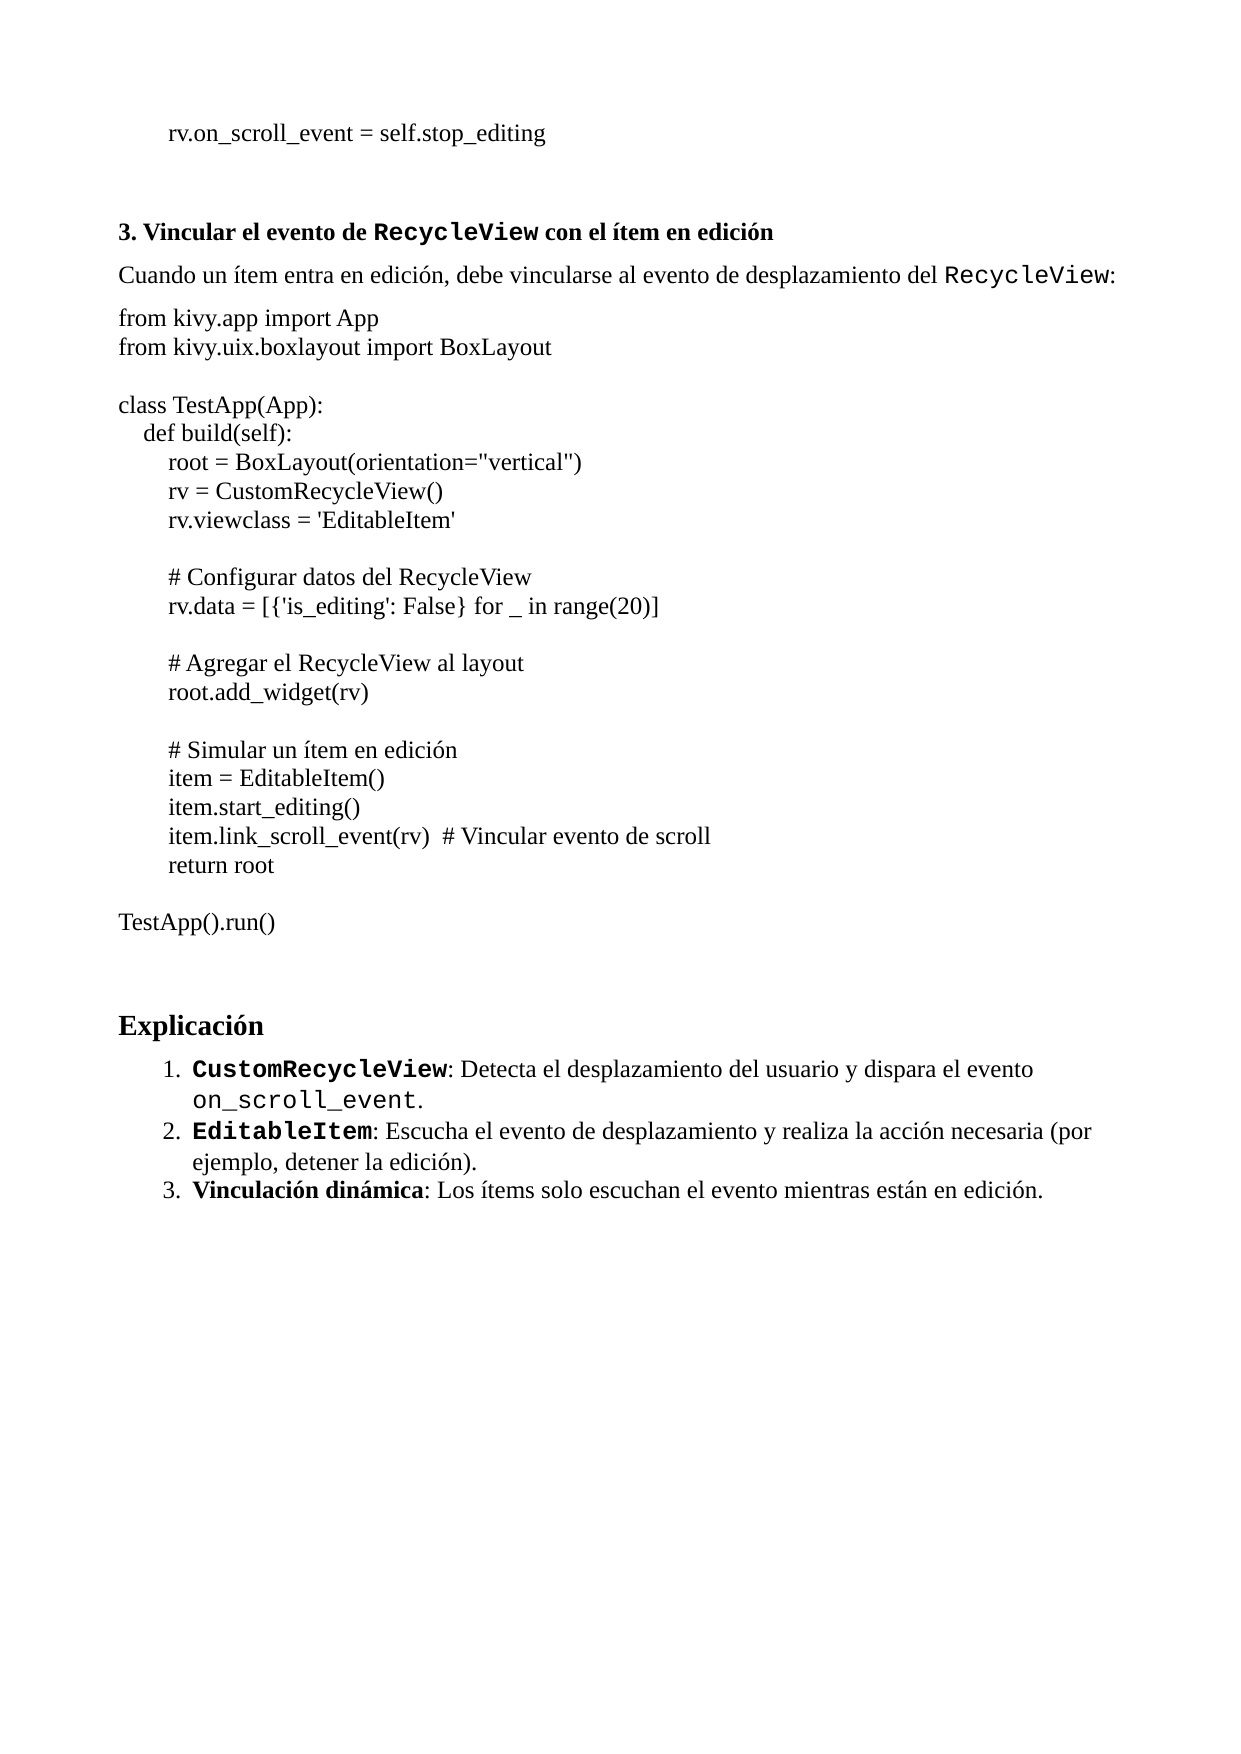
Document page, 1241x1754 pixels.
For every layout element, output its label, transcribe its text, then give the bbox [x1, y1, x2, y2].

subtitle 3. Vincular el evento de RecycleView con el ítem en edición [118, 217, 1122, 248]
text # Configurar datos del RecycleView [118, 562, 1122, 591]
text # Simular un ítem en edición [118, 735, 1122, 763]
text from kivy.uix.boxlayout import BoxLayout [118, 332, 1122, 361]
text # Agregar el RecycleView al layout [118, 648, 1122, 677]
text return root [118, 850, 1122, 878]
text root = BoxLayout(orientation="vertical") [118, 447, 1122, 476]
subtitle Explicación [118, 1008, 1122, 1042]
text from kivy.app import App [118, 303, 1122, 332]
text rv.data = [{'is_editing': False} for _ in range(20)] [118, 591, 1122, 620]
text rv = CustomRecycleView() [118, 476, 1122, 505]
text root.add_widget(rv) [118, 677, 1122, 706]
text item = EditableItem() [118, 763, 1122, 792]
text item.start_editing() [118, 792, 1122, 821]
text rv.on_scroll_event = self.stop_editing [118, 118, 1122, 147]
text rv.viewclass = 'EditableItem' [118, 505, 1122, 533]
list EditableItem: Escucha el evento de desplazamiento y realiza la acción necesaria (por ejemplo, detener la edición). [162, 1116, 1122, 1175]
text Cuando un ítem entra en edición, debe vincularse al evento de desplazamiento del RecycleView: [118, 260, 1122, 291]
text class TestApp(App): [118, 390, 1122, 418]
list Vinculación dinámica: Los ítems solo escuchan el evento mientras están en edición. [162, 1175, 1122, 1204]
text TestApp().run() [118, 907, 1122, 936]
text item.link_scroll_event(rv) # Vincular evento de scroll [118, 821, 1122, 850]
text def build(self): [118, 418, 1122, 447]
list CustomRecycleView: Detecta el desplazamiento del usuario y dispara el evento on_scroll_event. [162, 1054, 1122, 1116]
